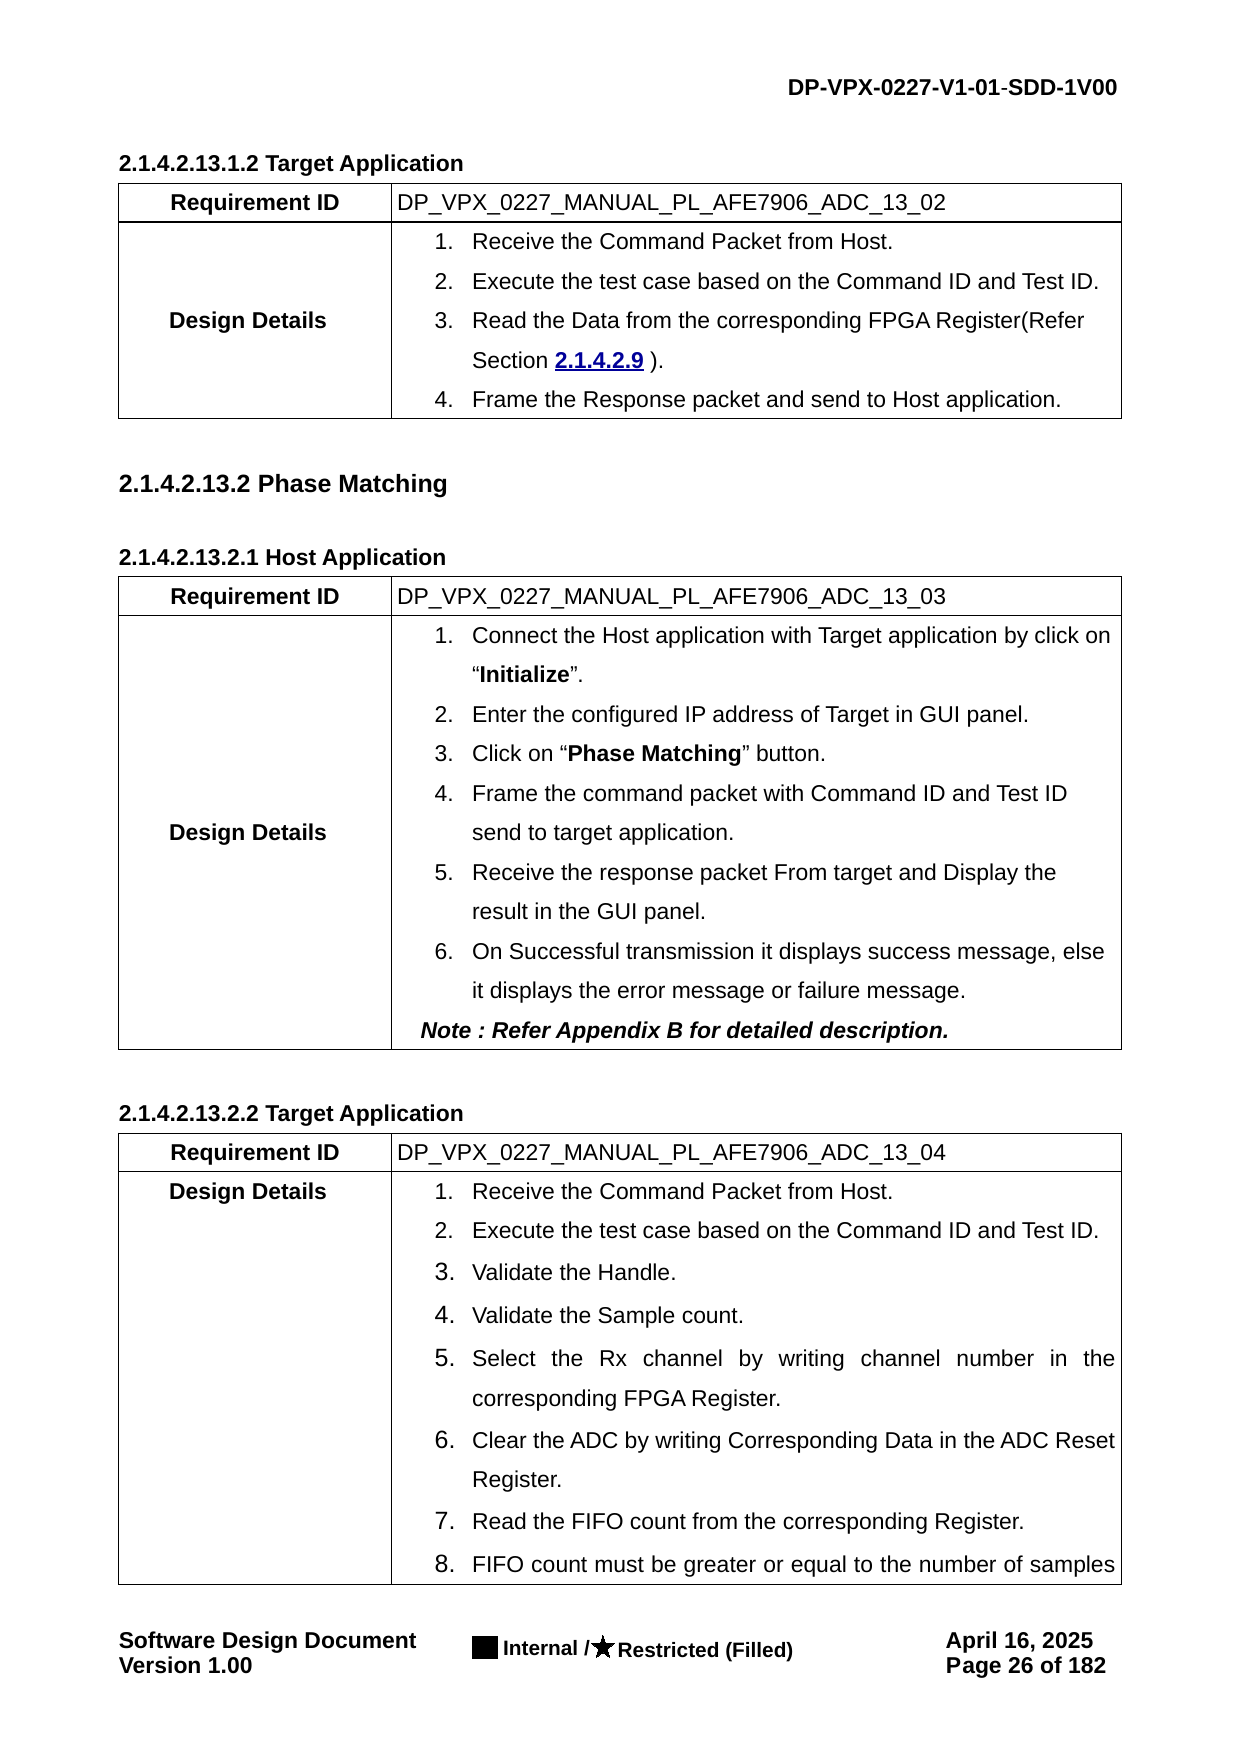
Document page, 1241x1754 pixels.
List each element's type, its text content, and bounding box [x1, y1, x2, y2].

subtitle Target Application [118, 1100, 1122, 1126]
table_header DP_VPX_0227_MANUAL_PL_AFE7906_ADC_13_03 [392, 577, 1121, 615]
table_cell Design Details [119, 223, 391, 418]
subtitle Target Application [118, 150, 1122, 176]
table_cell Receive the Command Packet from Host. Execute the test case based on the Command ID and Test ID. Read the Data from the corresponding FPGA Register(Refer Section 2.1.4.2.9 ). Frame the Response packet and send to Host application. [392, 223, 1121, 418]
table_header Requirement ID [119, 1134, 391, 1171]
table_header Requirement ID [119, 577, 391, 615]
table_header Requirement ID [119, 184, 391, 221]
table_header DP_VPX_0227_MANUAL_PL_AFE7906_ADC_13_04 [392, 1134, 1121, 1171]
table_cell Receive the Command Packet from Host. Execute the test case based on the Command ID and Test ID. Validate the Handle. Validate the Sample count. Select the Rx channel by writing channel number in the corresponding FPGA Register. Clear the ADC by writing Corresponding Data in the ADC Reset Register. Read the FIFO count from the corresponding Register. FIFO count must be greater or equal to the number of samples entered by user. Read the Data from the corresponding FPGA Register and log in to a Files. Frame the Response packet and send to Host application. Note: 9 number of Rx channels are available to collect Data at a time. [392, 1172, 1121, 1583]
table_cell Connect the Host application with Target application by click on “Initialize”. Enter the configured IP address of Target in GUI panel. Click on “Phase Matching” button. Frame the command packet with Command ID and Test ID send to target application. Receive the response packet From target and Display the result in the GUI panel. On Successful transmission it displays success message, else it displays the error message or failure message. Note : Refer Appendix B for detailed description. [392, 616, 1121, 1049]
subtitle Host Application [118, 544, 1122, 570]
table_cell Design Details [119, 616, 391, 1049]
table_header DP_VPX_0227_MANUAL_PL_AFE7906_ADC_13_02 [392, 184, 1121, 221]
table_cell Design Details [119, 1172, 391, 1583]
subtitle Phase Matching [118, 469, 1122, 498]
